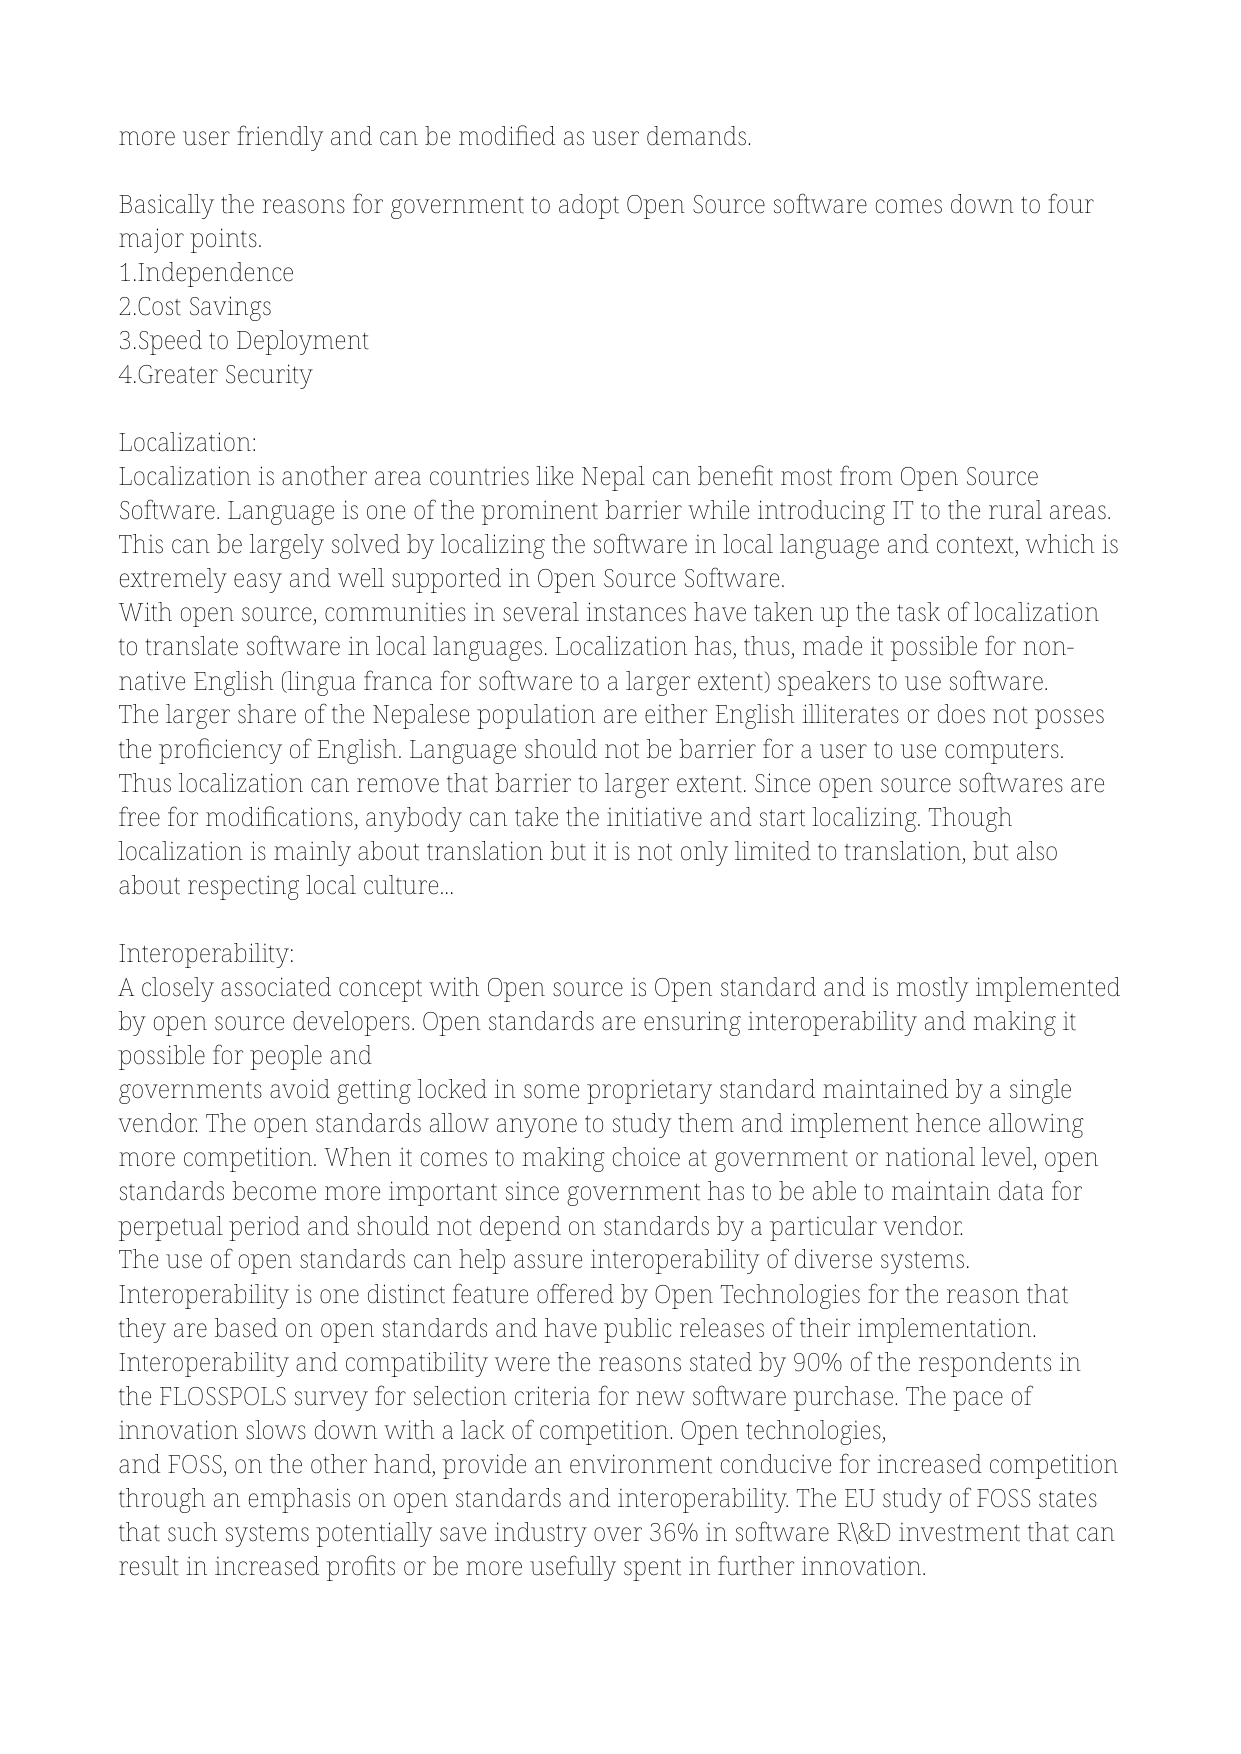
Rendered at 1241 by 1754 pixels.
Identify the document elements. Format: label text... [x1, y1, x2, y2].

text Localization: [118, 425, 1122, 459]
text Basically the reasons for government to adopt Open Source software comes down to four major points. [118, 186, 1122, 254]
list Independence [118, 254, 1122, 288]
text With open source, communities in several instances have taken up the task of localization to translate software in local languages. Localization has, thus, made it possible for non-native English (lingua franca for software to a larger extent) speakers to use software. [118, 595, 1122, 697]
text Localization is another area countries like Nepal can benefit most from Open Source Software. Language is one of the prominent barrier while introducing IT to the rural areas. This can be largely solved by localizing the software in local language and context, which is extremely easy and well supported in Open Source Software. [118, 459, 1122, 595]
list Greater Security [118, 357, 1122, 391]
text The larger share of the Nepalese population are either English illiterates or does not posses the proficiency of English. Language should not be barrier for a user to use computers. Thus localization can remove that barrier to larger extent. Since open source softwares are free for modifications, anybody can take the initiative and start localizing. Though localization is mainly about translation but it is not only limited to translation, but also about respecting local culture... [118, 697, 1122, 902]
text The use of open standards can help assure interoperability of diverse systems. Interoperability is one distinct feature offered by Open Technologies for the reason that they are based on open standards and have public releases of their implementation. Interoperability and compatibility were the reasons stated by 90% of the respondents in the FLOSSPOLS survey for selection criteria for new software purchase. The pace of innovation slows down with a lack of competition. Open technologies, [118, 1242, 1122, 1447]
text A closely associated concept with Open source is Open standard and is mostly implemented by open source developers. Open standards are ensuring interoperability and making it possible for people and [118, 970, 1122, 1072]
text and FOSS, on the other hand, provide an environment conducive for increased competition through an emphasis on open standards and interoperability. The EU study of FOSS states that such systems potentially save industry over 36% in software R\&D investment that can result in increased profits or be more usefully spent in further innovation. [118, 1447, 1122, 1583]
text more user friendly and can be modified as user demands. [118, 118, 1122, 152]
text governments avoid getting locked in some proprietary standard maintained by a single vendor. The open standards allow anyone to study them and implement hence allowing more competition. When it comes to making choice at government or national level, open standards become more important since government has to be able to maintain data for perpetual period and should not depend on standards by a particular vendor. [118, 1072, 1122, 1242]
list Speed to Deployment [118, 322, 1122, 357]
text Interoperability: [118, 936, 1122, 970]
list Cost Savings [118, 288, 1122, 322]
